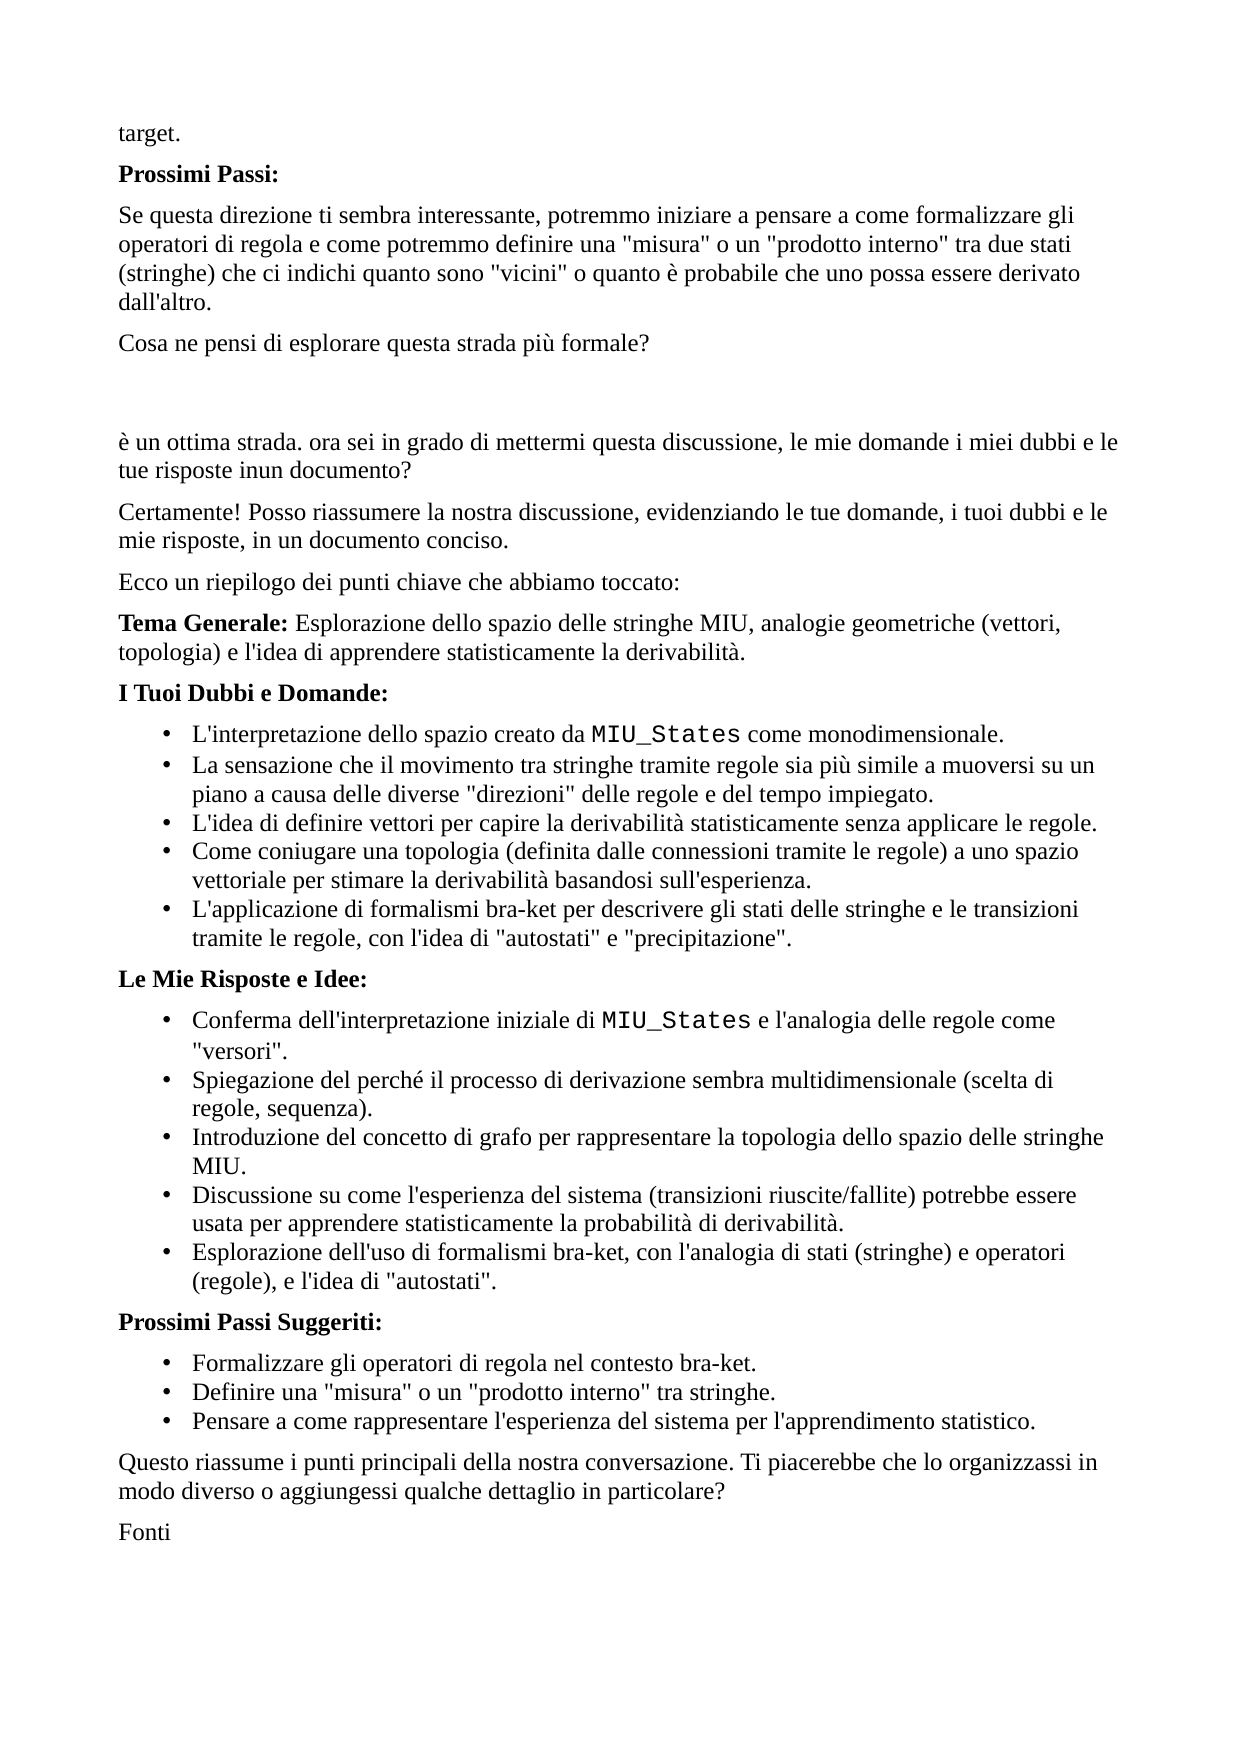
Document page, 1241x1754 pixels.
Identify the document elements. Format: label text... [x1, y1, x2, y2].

list Spiegazione del perché il processo di derivazione sembra multidimensionale (scelta di regole, sequenza). [162, 1065, 1122, 1122]
list Esplorazione dell'uso di formalismi bra-ket, con l'analogia di stati (stringhe) e operatori (regole), e l'idea di "autostati". [162, 1237, 1122, 1295]
list Come coniugare una topologia (definita dalle connessioni tramite le regole) a uno spazio vettoriale per stimare la derivabilità basandosi sull'esperienza. [162, 836, 1122, 894]
list La sensazione che il movimento tra stringhe tramite regole sia più simile a muoversi su un piano a causa delle diverse "direzioni" delle regole e del tempo impiegato. [162, 750, 1122, 808]
text Prossimi Passi: [118, 159, 1122, 188]
list Pensare a come rappresentare l'esperienza del sistema per l'apprendimento statistico. [162, 1406, 1122, 1435]
list Formalizzare gli operatori di regola nel contesto bra-ket. [162, 1348, 1122, 1377]
text target. [118, 118, 1122, 147]
list L'idea di definire vettori per capire la derivabilità statisticamente senza applicare le regole. [162, 808, 1122, 836]
list L'interpretazione dello spazio creato da MIU_States come monodimensionale. [162, 719, 1122, 750]
text I Tuoi Dubbi e Domande: [118, 678, 1122, 707]
list Definire una "misura" o un "prodotto interno" tra stringhe. [162, 1377, 1122, 1406]
text Se questa direzione ti sembra interessante, potremmo iniziare a pensare a come formalizzare gli operatori di regola e come potremmo definire una "misura" o un "prodotto interno" tra due stati (stringhe) che ci indichi quanto sono "vicini" o quanto è probabile che uno possa essere derivato dall'altro. [118, 201, 1122, 316]
text Certamente! Posso riassumere la nostra discussione, evidenziando le tue domande, i tuoi dubbi e le mie risposte, in un documento conciso. [118, 497, 1122, 554]
text Tema Generale: Esplorazione dello spazio delle stringhe MIU, analogie geometriche (vettori, topologia) e l'idea di apprendere statisticamente la derivabilità. [118, 608, 1122, 666]
text Ecco un riepilogo dei punti chiave che abbiamo toccato: [118, 567, 1122, 596]
list Introduzione del concetto di grafo per rappresentare la topologia dello spazio delle stringhe MIU. [162, 1122, 1122, 1180]
text Questo riassume i punti principali della nostra conversazione. Ti piacerebbe che lo organizzassi in modo diverso o aggiungessi qualche dettaglio in particolare? [118, 1447, 1122, 1505]
text è un ottima strada. ora sei in grado di mettermi questa discussione, le mie domande i miei dubbi e le tue risposte inun documento? [118, 427, 1122, 484]
text Cosa ne pensi di esplorare questa strada più formale? [118, 328, 1122, 357]
list Conferma dell'interpretazione iniziale di MIU_States e l'analogia delle regole come "versori". [162, 1005, 1122, 1065]
text Prossimi Passi Suggeriti: [118, 1307, 1122, 1336]
list L'applicazione di formalismi bra-ket per descrivere gli stati delle stringhe e le transizioni tramite le regole, con l'idea di "autostati" e "precipitazione". [162, 894, 1122, 951]
text Fonti [118, 1517, 1122, 1546]
list Discussione su come l'esperienza del sistema (transizioni riuscite/fallite) potrebbe essere usata per apprendere statisticamente la probabilità di derivabilità. [162, 1180, 1122, 1237]
text Le Mie Risposte e Idee: [118, 964, 1122, 993]
